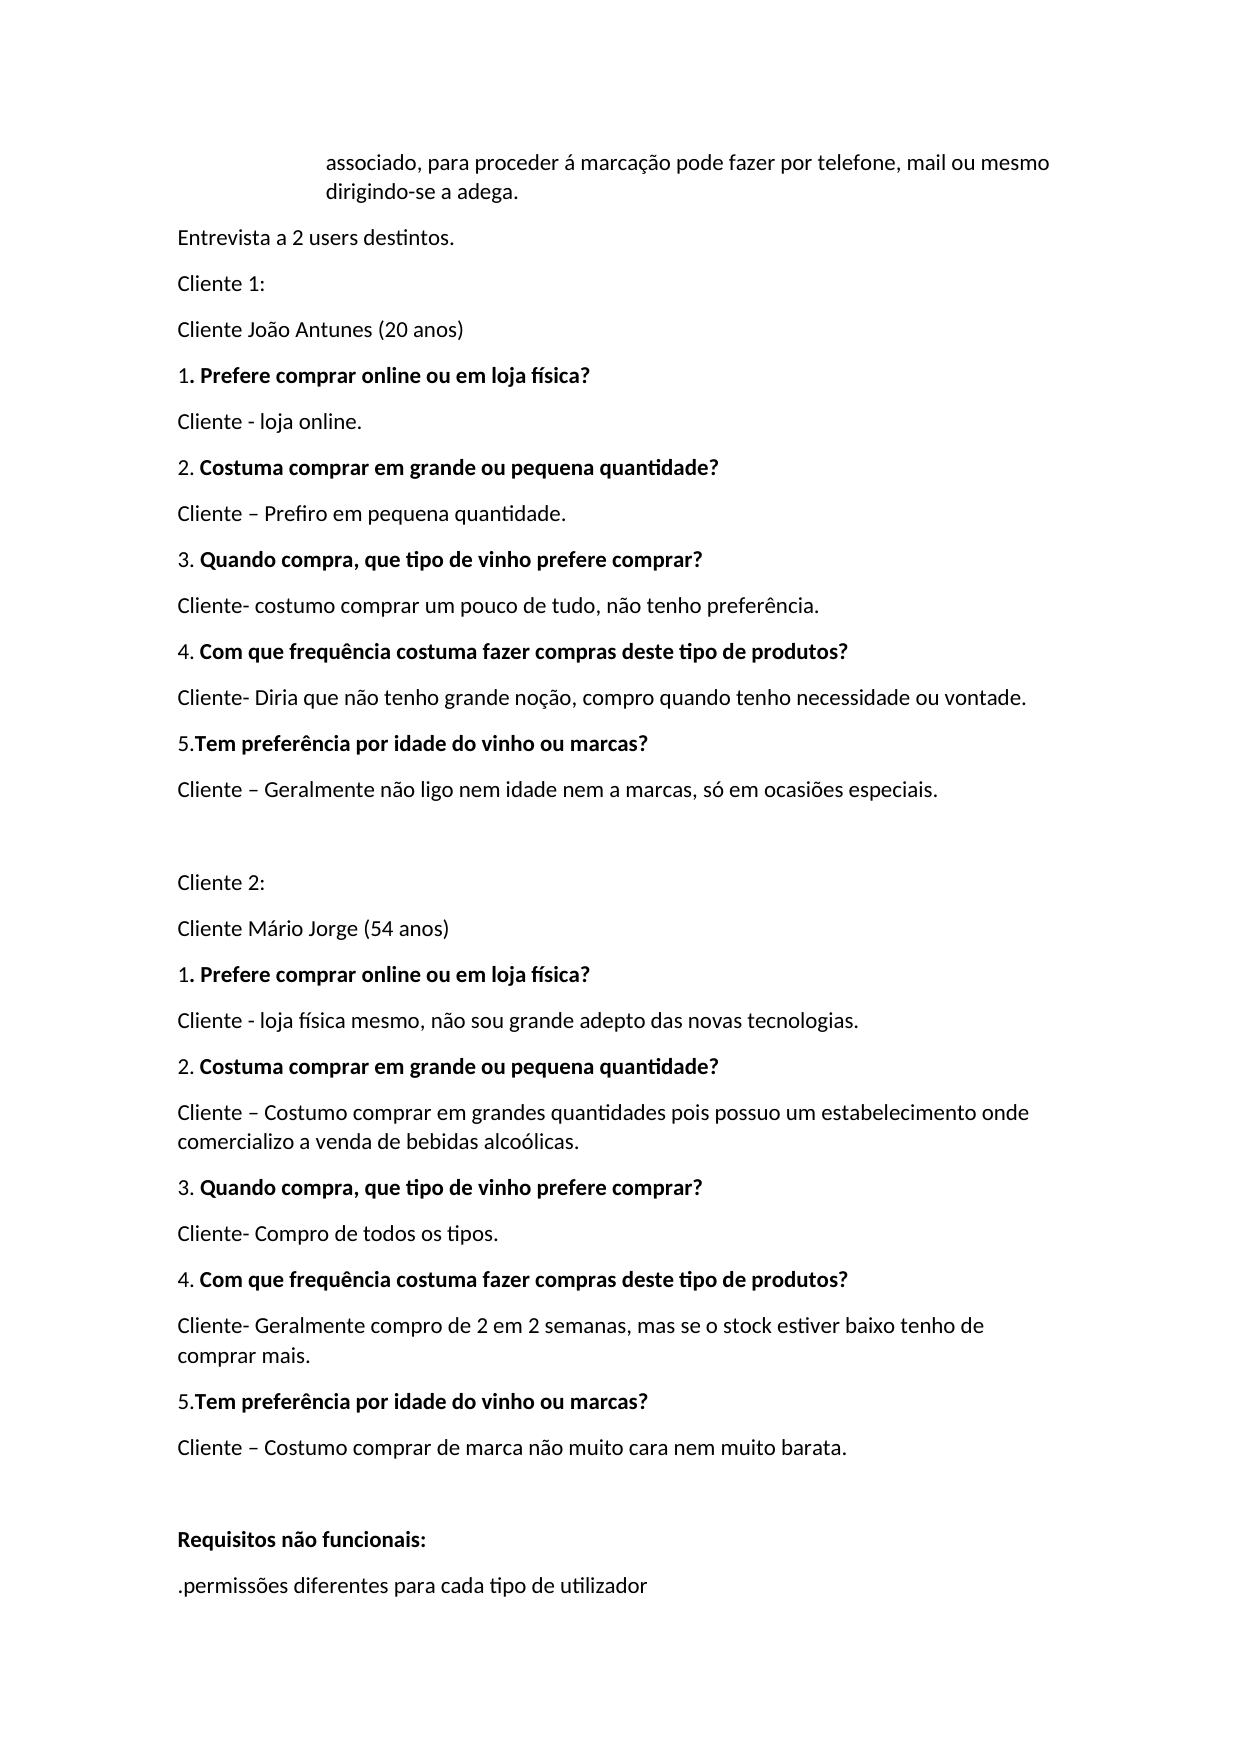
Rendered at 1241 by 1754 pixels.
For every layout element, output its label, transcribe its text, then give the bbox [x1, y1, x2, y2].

text 3. Quando compra, que tipo de vinho prefere comprar? [177, 1173, 1063, 1201]
text Cliente - loja online. [177, 407, 1063, 435]
text Cliente – Prefiro em pequena quantidade. [177, 499, 1063, 527]
text Cliente - loja física mesmo, não sou grande adepto das novas tecnologias. [177, 1006, 1063, 1034]
text 1. Prefere comprar online ou em loja física? [177, 960, 1063, 988]
list associado, para proceder á marcação pode fazer por telefone, mail ou mesmo dirigindo-se a adega. [288, 148, 1063, 205]
text .permissões diferentes para cada tipo de utilizador [177, 1571, 1063, 1599]
text Requisitos não funcionais: [177, 1525, 1063, 1553]
text Cliente- Compro de todos os tipos. [177, 1219, 1063, 1247]
text 4. Com que frequência costuma fazer compras deste tipo de produtos? [177, 637, 1063, 665]
text Cliente – Costumo comprar em grandes quantidades pois possuo um estabelecimento onde comercializo a venda de bebidas alcoólicas. [177, 1098, 1063, 1155]
text Cliente 2: [177, 868, 1063, 896]
text Entrevista a 2 users destintos. [177, 223, 1063, 251]
text Cliente- Diria que não tenho grande noção, compro quando tenho necessidade ou vontade. [177, 683, 1063, 711]
text 2. Costuma comprar em grande ou pequena quantidade? [177, 453, 1063, 481]
text Cliente João Antunes (20 anos) [177, 315, 1063, 343]
text Cliente- costumo comprar um pouco de tudo, não tenho preferência. [177, 591, 1063, 619]
text 4. Com que frequência costuma fazer compras deste tipo de produtos? [177, 1265, 1063, 1293]
text Cliente – Geralmente não ligo nem idade nem a marcas, só em ocasiões especiais. [177, 776, 1063, 803]
text 2. Costuma comprar em grande ou pequena quantidade? [177, 1052, 1063, 1080]
text 5.Tem preferência por idade do vinho ou marcas? [177, 1387, 1063, 1415]
text Cliente- Geralmente compro de 2 em 2 semanas, mas se o stock estiver baixo tenho de comprar mais. [177, 1311, 1063, 1369]
text 1. Prefere comprar online ou em loja física? [177, 361, 1063, 389]
text 5.Tem preferência por idade do vinho ou marcas? [177, 729, 1063, 757]
text Cliente – Costumo comprar de marca não muito cara nem muito barata. [177, 1433, 1063, 1461]
text Cliente 1: [177, 269, 1063, 297]
text Cliente Mário Jorge (54 anos) [177, 914, 1063, 942]
text 3. Quando compra, que tipo de vinho prefere comprar? [177, 545, 1063, 573]
